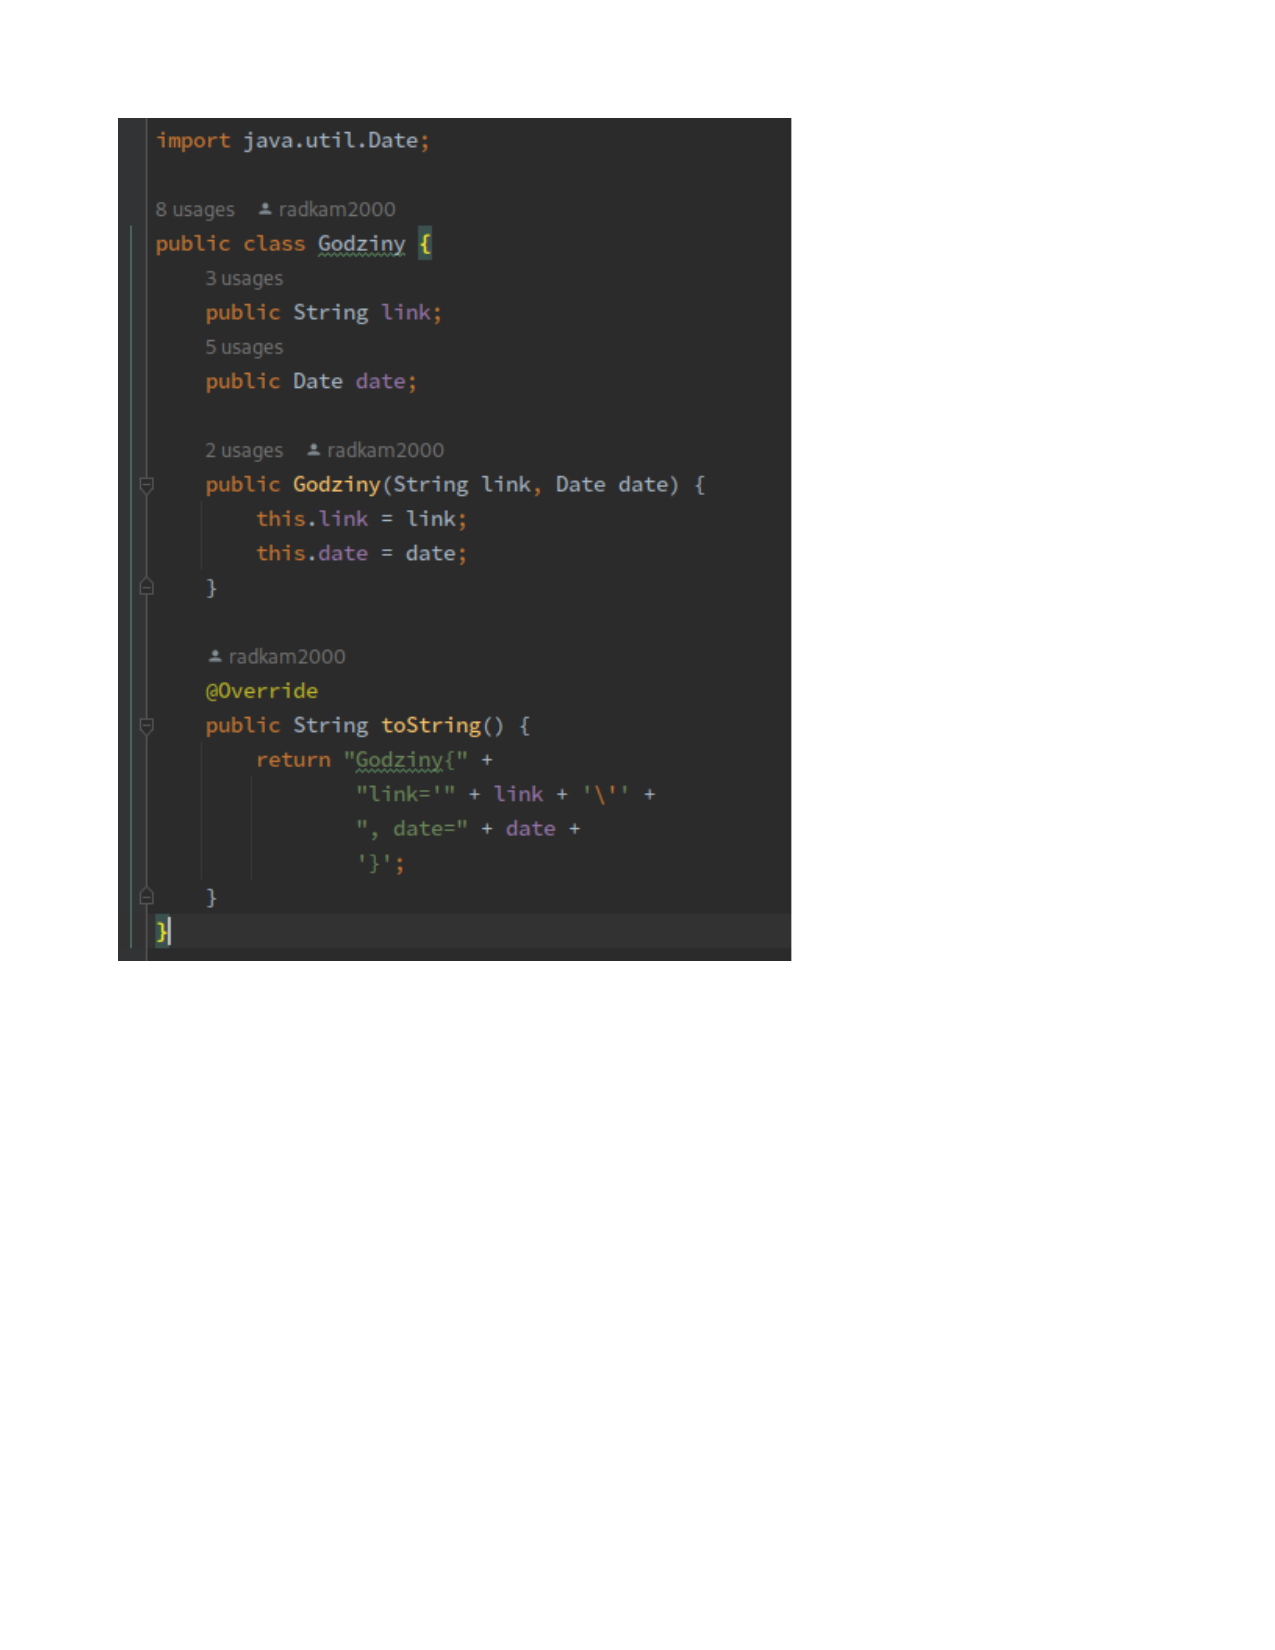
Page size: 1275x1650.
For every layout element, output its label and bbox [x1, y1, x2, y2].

picture [118, 118, 792, 961]
